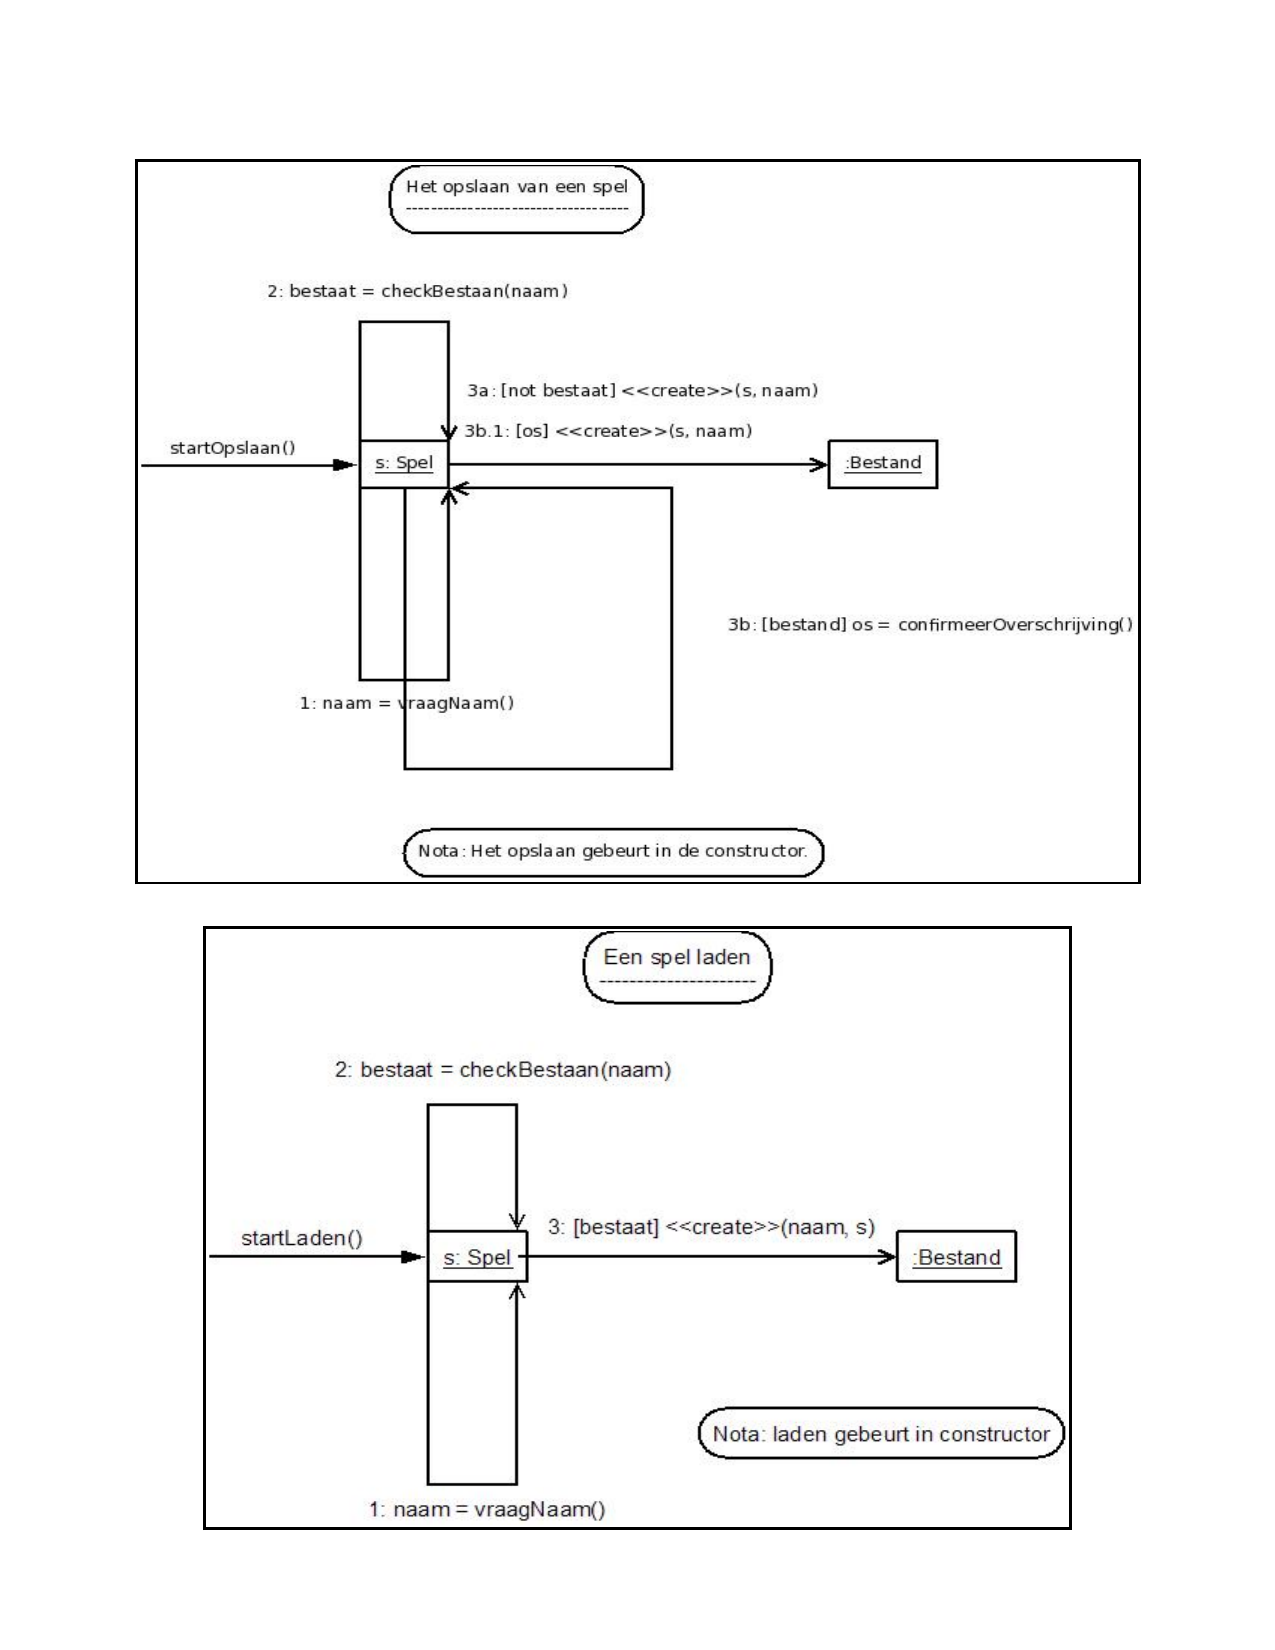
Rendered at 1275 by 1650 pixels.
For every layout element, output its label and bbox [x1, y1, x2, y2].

picture [140, 165, 1135, 879]
picture [208, 931, 1067, 1525]
